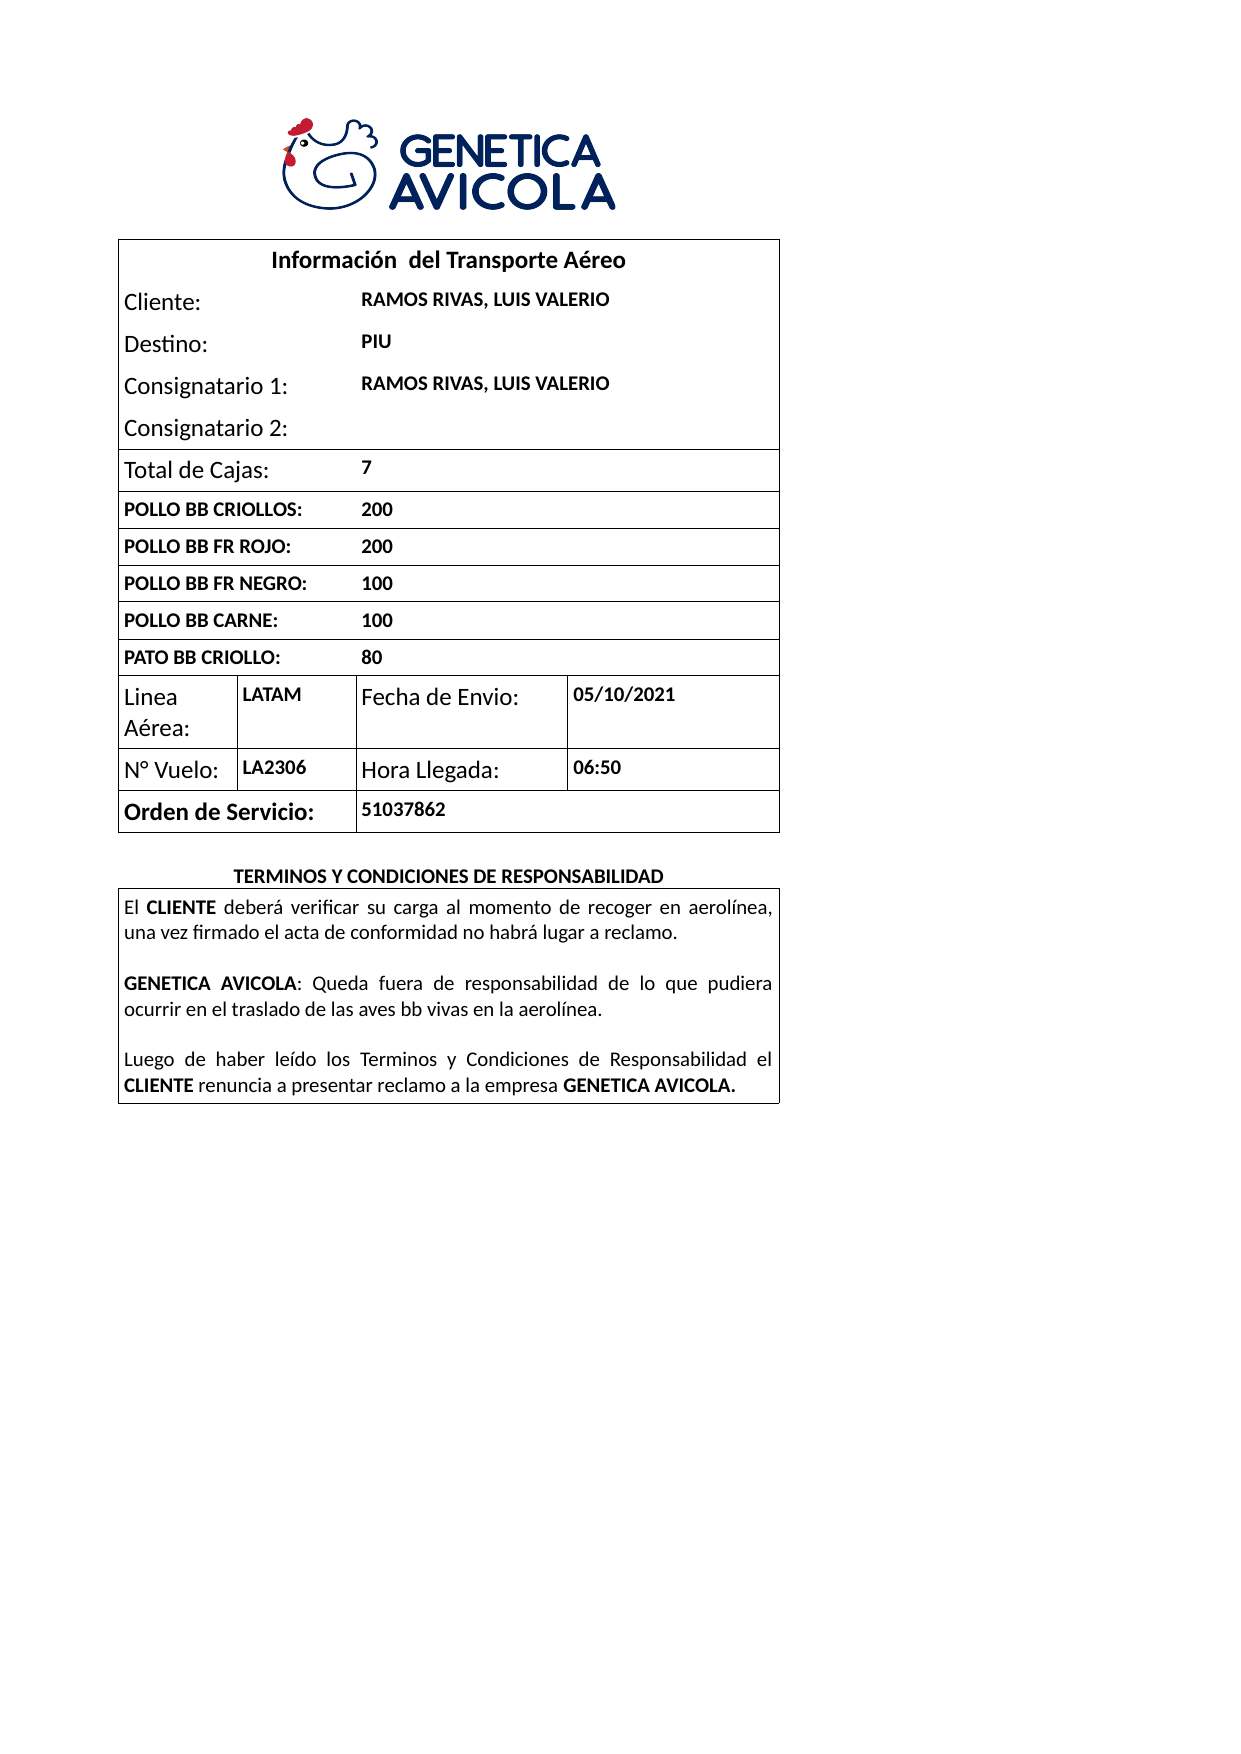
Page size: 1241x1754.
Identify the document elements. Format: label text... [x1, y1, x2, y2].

table_cell [356, 406, 779, 448]
table_cell 51037862 [357, 791, 779, 832]
table_cell Destino: [119, 323, 356, 364]
table_cell 05/10/2021 [568, 676, 779, 748]
table_cell 200 [356, 529, 779, 564]
table_cell El CLIENTE deberá verificar su carga al momento de recoger en aerolínea, una vez firmado el acta de conformidad no habrá lugar a reclamo. GENETICA AVICOLA: Queda fuera de responsabilidad de lo que pudiera ocurrir en el traslado de las aves bb vivas en la aerolínea. Luego de haber leído los Terminos y Condiciones de Responsabilidad el CLIENTE renuncia a presentar reclamo a la empresa GENETICA AVICOLA. [119, 889, 779, 1103]
table_cell 80 [356, 640, 779, 675]
table_header Información del Transporte Aéreo [119, 240, 779, 281]
table_cell RAMOS RIVAS, LUIS VALERIO [356, 281, 779, 322]
table_cell POLLO BB FR ROJO: [119, 529, 356, 564]
picture [282, 118, 616, 210]
table_cell TERMINOS Y CONDICIONES DE RESPONSABILIDAD [118, 833, 779, 888]
table_cell Hora Llegada: [357, 749, 567, 790]
table_cell Cliente: [119, 281, 356, 322]
table_cell RAMOS RIVAS, LUIS VALERIO [356, 365, 779, 406]
table_cell LA2306 [238, 749, 356, 790]
table_cell PIU [356, 323, 779, 364]
table_cell Consignatario 2: [119, 406, 356, 448]
table_cell 06:50 [568, 749, 779, 790]
table_cell 7 [356, 450, 779, 491]
table_cell 100 [356, 602, 779, 638]
table_cell Linea Aérea: [119, 676, 237, 748]
table_cell LATAM [238, 676, 356, 748]
table_cell POLLO BB CRIOLLOS: [119, 492, 356, 527]
table_cell POLLO BB FR NEGRO: [119, 566, 356, 601]
table_cell Consignatario 1: [119, 365, 356, 406]
table_cell 100 [356, 566, 779, 601]
table_cell POLLO BB CARNE: [119, 602, 356, 638]
table_cell Fecha de Envio: [357, 676, 567, 748]
table_cell PATO BB CRIOLLO: [119, 640, 356, 675]
table_cell Orden de Servicio: [119, 791, 356, 832]
table_cell N° Vuelo: [119, 749, 237, 790]
table_cell Total de Cajas: [119, 450, 356, 491]
table_cell 200 [356, 492, 779, 527]
